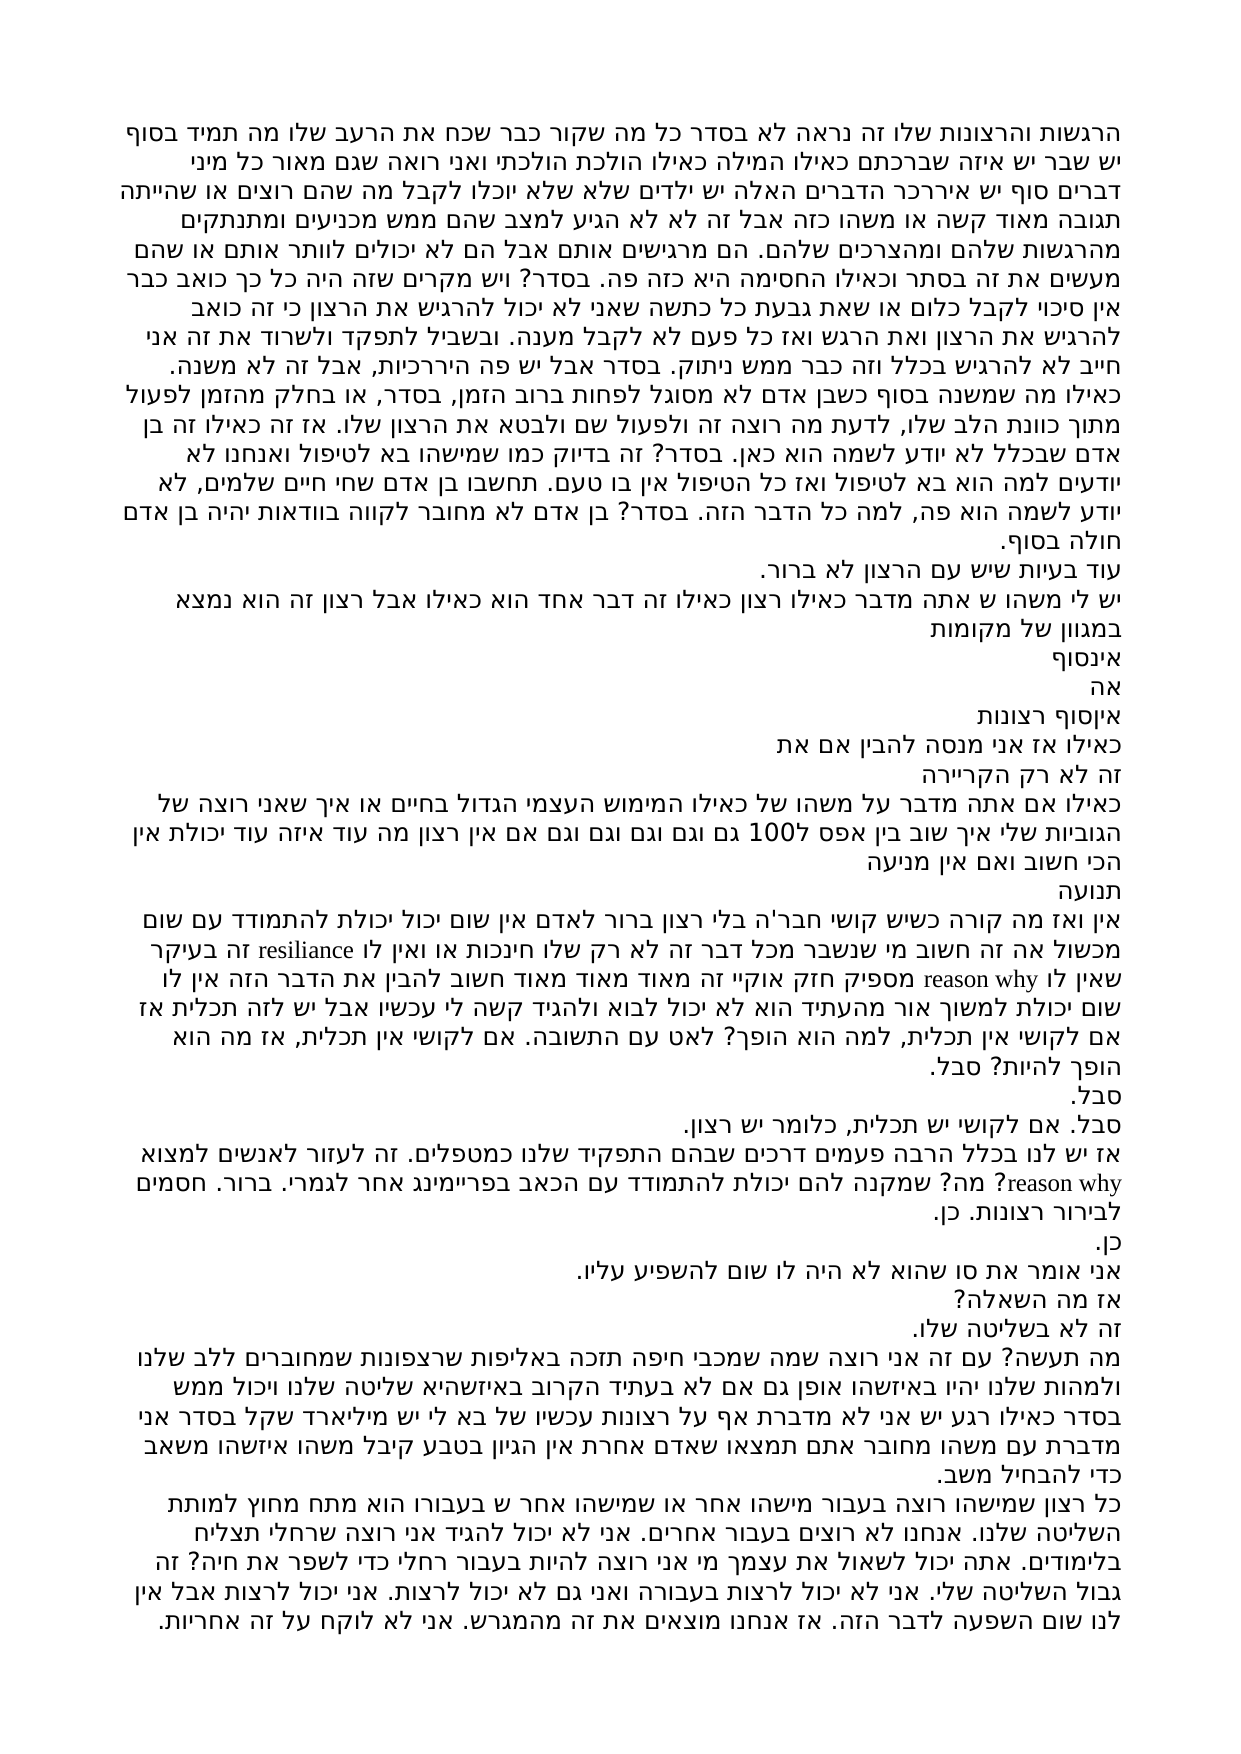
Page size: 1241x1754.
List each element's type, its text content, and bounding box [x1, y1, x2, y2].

text אין ואז מה קורה כשיש קושי חבר'ה בלי רצון ברור לאדם אין שום יכול יכולת להתמודד עם שום מכשול אה זה חשוב מי שנשבר מכל דבר זה לא רק שלו חינכות או ואין לו resiliance זה בעיקר שאין לו reason why מספיק חזק אוקיי זה מאוד מאוד מאוד חשוב להבין את הדבר הזה אין לו שום יכולת למשוך אור מהעתיד הוא לא יכול לבוא ולהגיד קשה לי עכשיו אבל יש לזה תכלית אז אם לקושי אין תכלית, למה הוא הופך? לאט עם התשובה. אם לקושי אין תכלית, אז מה הוא הופך להיות? סבל. [118, 906, 1122, 1081]
text כאילו אז אני מנסה להבין אם את [118, 731, 1122, 760]
text אינסוף [118, 643, 1122, 672]
text איןסוף רצונות [118, 701, 1122, 731]
text תנועה [118, 876, 1122, 906]
text אה [118, 672, 1122, 701]
text אני אומר את סו שהוא לא היה לו שום להשפיע עליו. [118, 1256, 1122, 1285]
text סבל. אם לקושי יש תכלית, כלומר יש רצון. [118, 1110, 1122, 1139]
text כל רצון שמישהו רוצה בעבור מישהו אחר או שמישהו אחר ש בעבורו הוא מתח מחוץ למותת השליטה שלנו. אנחנו לא רוצים בעבור אחרים. אני לא יכול להגיד אני רוצה שרחלי תצליח בלימודים. אתה יכול לשאול את עצמך מי אני רוצה להיות בעבור רחלי כדי לשפר את חיה? זה גבול השליטה שלי. אני לא יכול לרצות בעבורה ואני גם לא יכול לרצות. אני יכול לרצות אבל אין לנו שום השפעה לדבר הזה. אז אנחנו מוצאים את זה מהמגרש. אני לא לוקח על זה אחריות. [118, 1489, 1122, 1635]
text עוד בעיות שיש עם הרצון לא ברור. [118, 556, 1122, 585]
text כאילו אם אתה מדבר על משהו של כאילו המימוש העצמי הגדול בחיים או איך שאני רוצה של הגוביות שלי איך שוב בין אפס ל100 גם וגם וגם וגם וגם אם אין רצון מה עוד איזה עוד יכולת אין הכי חשוב ואם אין מניעה [118, 789, 1122, 876]
text זה לא רק הקריירה [118, 760, 1122, 789]
text מדהים לא לא הציפו את הדגל אף פעם הוא לא מנותק יושב לי בחדר עם דמעות מחובר רגיש אבל הכל מאוד מאוד מש שויף לי בחדר הכל הכל עגול הכל הדין אני אומר לו אחי לא שכבתם 10 שנים לא לא דפקת שולחן לא אמרת אני לא מוכן להמשיך להיות ככה אומר לי לא למה כי היה לו אבא שכל הזמן דרס ובכוח והכריע ולא נתן לנשום ואגרסיב אז הוא החליט מה הוא החליט אני את הדבר הזה לא אהיה אבל איפה האמצע איפה להגיד סטופ כדור הארץ זה אני לא מוכן זה אני לא מוכן את זה אני צריך שום ביטוי של האני עד שאיך זה קשור שלנו עד שמבחינת הרגשות והרצונות שלו זה נראה לא בסדר כל מה שקור כבר שכח את הרעב שלו מה תמיד בסוף יש שבר יש איזה שברכתם כאילו המילה כאילו הולכת הולכתי ואני רואה שגם מאור כל מיני דברים סוף יש איררכר הדברים האלה יש ילדים שלא שלא יוכלו לקבל מה שהם רוצים או שהייתה תגובה מאוד קשה או משהו כזה אבל זה לא לא הגיע למצב שהם ממש מכניעים ומתנתקים מהרגשות שלהם ומהצרכים שלהם. הם מרגישים אותם אבל הם לא יכולים לוותר אותם או שהם מעשים את זה בסתר וכאילו החסימה היא כזה פה. בסדר? ויש מקרים שזה היה כל כך כואב כבר אין סיכוי לקבל כלום או שאת גבעת כל כתשה שאני לא יכול להרגיש את הרצון כי זה כואב להרגיש את הרצון ואת הרגש ואז כל פעם לא לקבל מענה. ובשביל לתפקד ולשרוד את זה אני חייב לא להרגיש בכלל וזה כבר ממש ניתוק. בסדר אבל יש פה היררכיות, אבל זה לא משנה. כאילו מה שמשנה בסוף כשבן אדם לא מסוגל לפחות ברוב הזמן, בסדר, או בחלק מהזמן לפעול מתוך כוונת הלב שלו, לדעת מה רוצה זה ולפעול שם ולבטא את הרצון שלו. אז זה כאילו זה בן אדם שבכלל לא יודע לשמה הוא כאן. בסדר? זה בדיוק כמו שמישהו בא לטיפול ואנחנו לא יודעים למה הוא בא לטיפול ואז כל הטיפול אין בו טעם. תחשבו בן אדם שחי חיים שלמים, לא יודע לשמה הוא פה, למה כל הדבר הזה. בסדר? בן אדם לא מחובר לקווה בוודאות יהיה בן אדם חולה בסוף. [118, 118, 1122, 556]
text מה תעשה? עם זה אני רוצה שמה שמכבי חיפה תזכה באליפות שרצפונות שמחוברים ללב שלנו ולמהות שלנו יהיו באיזשהו אופן גם אם לא בעתיד הקרוב באיזשהיא שליטה שלנו ויכול ממש בסדר כאילו רגע יש אני לא מדברת אף על רצונות עכשיו של בא לי יש מיליארד שקל בסדר אני מדברת עם משהו מחובר אתם תמצאו שאדם אחרת אין הגיון בטבע קיבל משהו איזשהו משאב כדי להבחיל משב. [118, 1343, 1122, 1489]
text סבל. [118, 1081, 1122, 1110]
text אז מה השאלה? [118, 1285, 1122, 1314]
text כן. [118, 1227, 1122, 1256]
text אז יש לנו בכלל הרבה פעמים דרכים שבהם התפקיד שלנו כמטפלים. זה לעזור לאנשים למצוא reason why? מה? שמקנה להם יכולת להתמודד עם הכאב בפריימינג אחר לגמרי. ברור. חסמים לבירור רצונות. כן. [118, 1139, 1122, 1227]
text זה לא בשליטה שלו. [118, 1314, 1122, 1343]
text יש לי משהו ש אתה מדבר כאילו רצון כאילו זה דבר אחד הוא כאילו אבל רצון זה הוא נמצא במגוון של מקומות [118, 585, 1122, 643]
